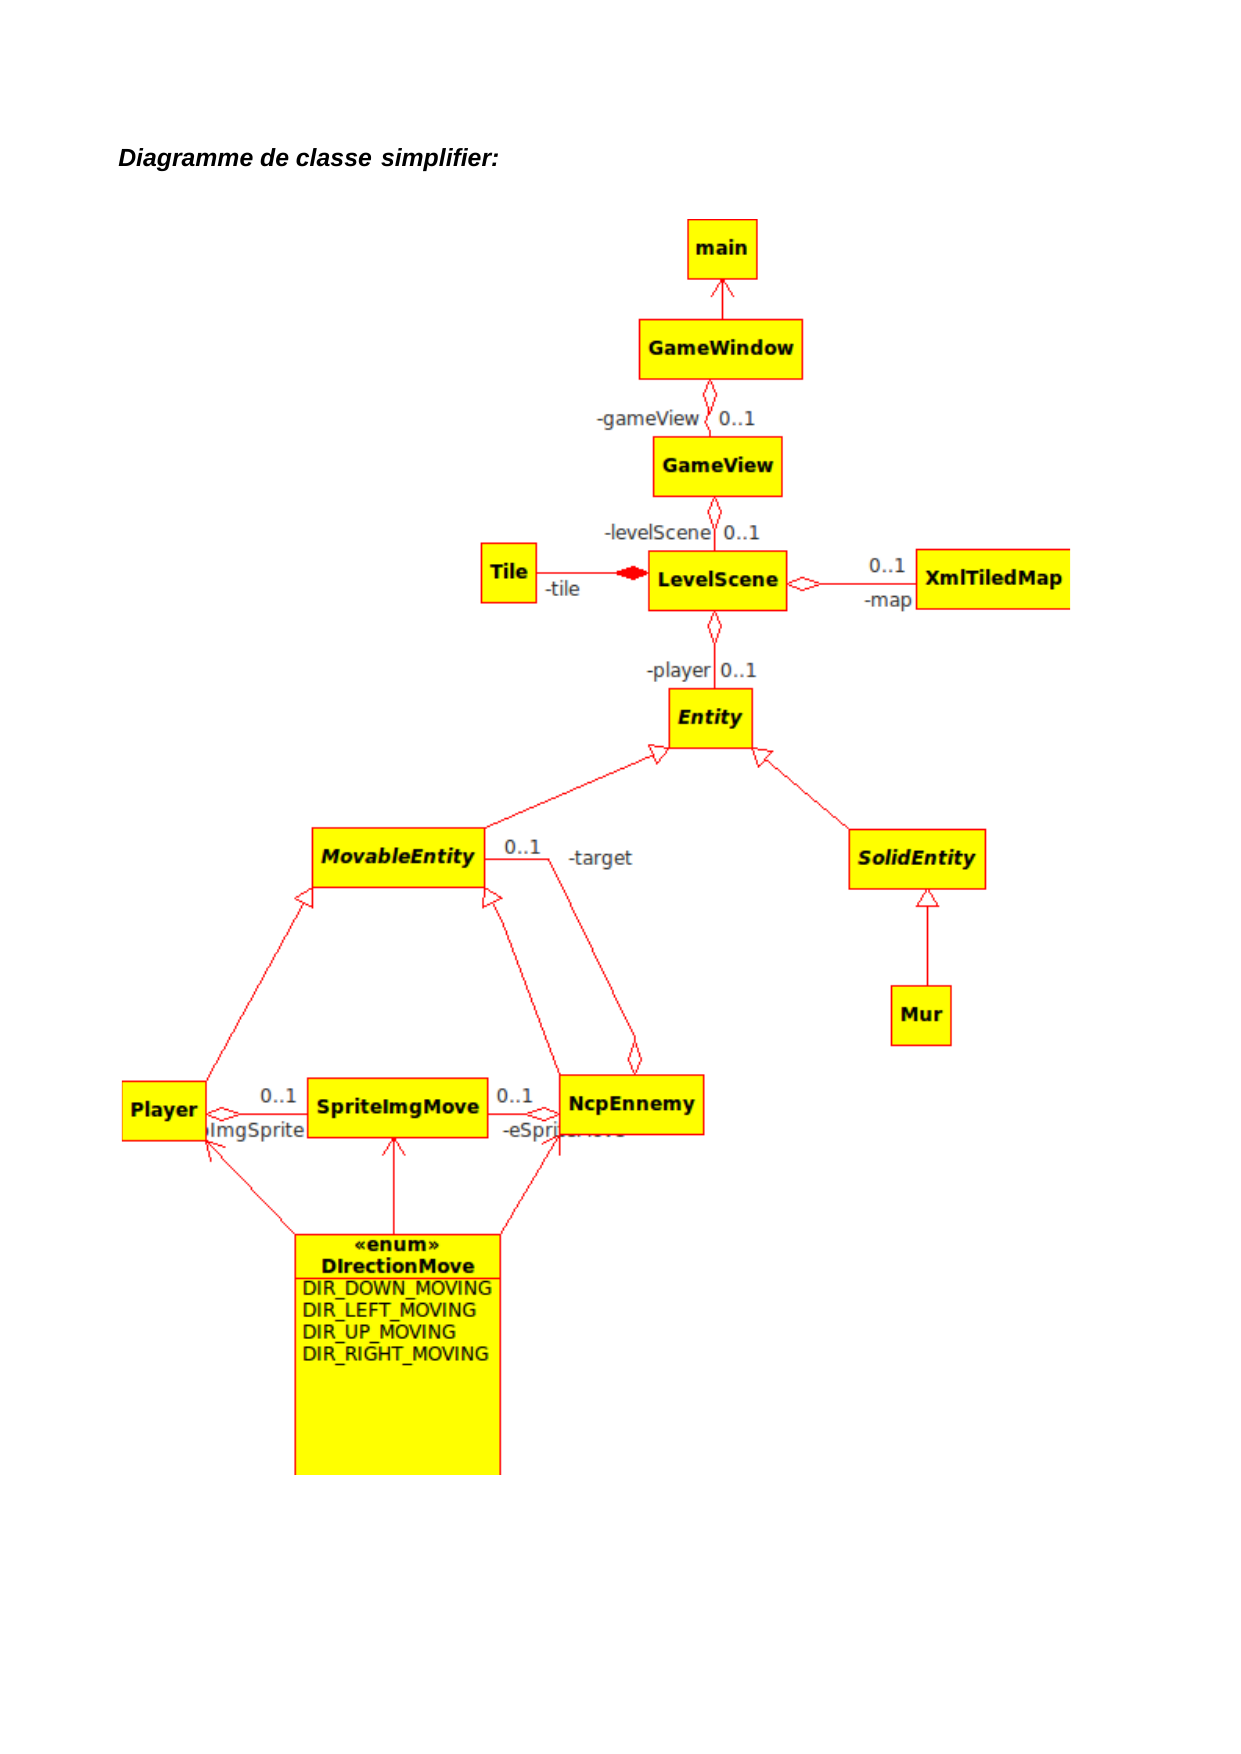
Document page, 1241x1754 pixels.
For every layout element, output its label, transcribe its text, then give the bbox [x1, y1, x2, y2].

subtitle Diagramme de classe simplifier: [118, 143, 1122, 172]
picture [121, 219, 1071, 1475]
